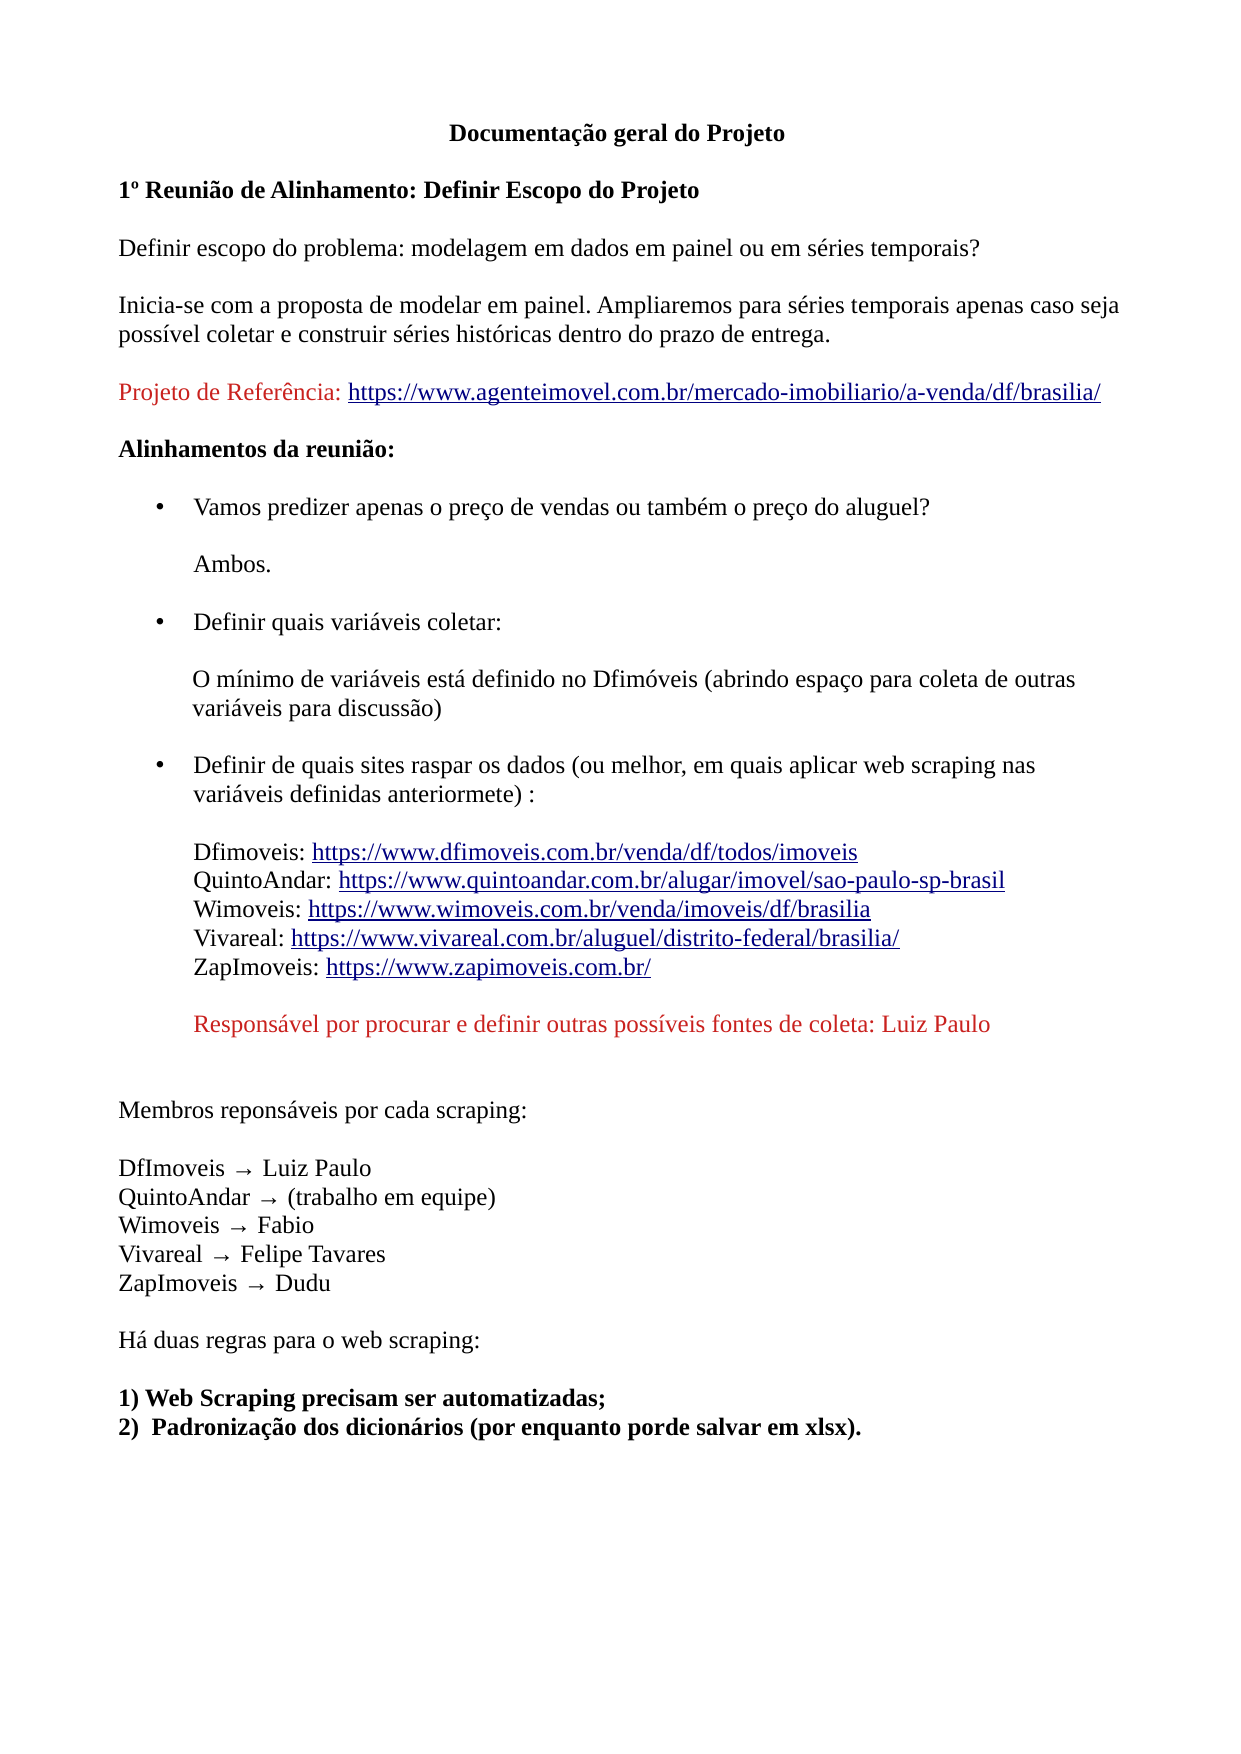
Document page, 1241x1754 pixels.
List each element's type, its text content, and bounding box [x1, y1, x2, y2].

list QuintoAndar: https://www.quintoandar.com.br/alugar/imovel/sao-paulo-sp-brasil [156, 866, 1122, 894]
list Ambos. [156, 549, 1122, 578]
text Há duas regras para o web scraping: [118, 1326, 1122, 1354]
list Definir quais variáveis coletar: [156, 607, 1122, 636]
text ZapImoveis → Dudu [118, 1268, 1122, 1297]
text QuintoAndar → (trabalho em equipe) [118, 1182, 1122, 1211]
text 1) Web Scraping precisam ser automatizadas; [118, 1383, 1122, 1412]
text Vivareal → Felipe Tavares [118, 1239, 1122, 1268]
text O mínimo de variáveis está definido no Dfimóveis (abrindo espaço para coleta de outras variáveis para discussão) [118, 664, 1122, 722]
list Definir de quais sites raspar os dados (ou melhor, em quais aplicar web scraping nas variáveis definidas anteriormete) : [156, 751, 1122, 808]
text Alinhamentos da reunião: [118, 434, 1122, 463]
text Definir escopo do problema: modelagem em dados em painel ou em séries temporais? [118, 233, 1122, 262]
text DfImoveis → Luiz Paulo [118, 1153, 1122, 1182]
list Vivareal: https://www.vivareal.com.br/aluguel/distrito-federal/brasilia/ [156, 923, 1122, 952]
list ZapImoveis: https://www.zapimoveis.com.br/ [156, 952, 1122, 981]
list Responsável por procurar e definir outras possíveis fontes de coleta: Luiz Paulo [156, 1009, 1122, 1038]
text Membros reponsáveis por cada scraping: [118, 1096, 1122, 1124]
list Dfimoveis: https://www.dfimoveis.com.br/venda/df/todos/imoveis [156, 837, 1122, 866]
list Vamos predizer apenas o preço de vendas ou também o preço do aluguel? [156, 492, 1122, 521]
text Documentação geral do Projeto [118, 118, 1122, 147]
list Wimoveis: https://www.wimoveis.com.br/venda/imoveis/df/brasilia [156, 894, 1122, 923]
text 2) Padronização dos dicionários (por enquanto porde salvar em xlsx). [118, 1412, 1122, 1441]
text 1º Reunião de Alinhamento: Definir Escopo do Projeto [118, 176, 1122, 204]
text Wimoveis → Fabio [118, 1211, 1122, 1239]
text Inicia-se com a proposta de modelar em painel. Ampliaremos para séries temporais apenas caso seja possível coletar e construir séries históricas dentro do prazo de entrega. [118, 291, 1122, 348]
text Projeto de Referência: https://www.agenteimovel.com.br/mercado-imobiliario/a-venda/df/brasilia/ [118, 377, 1122, 406]
